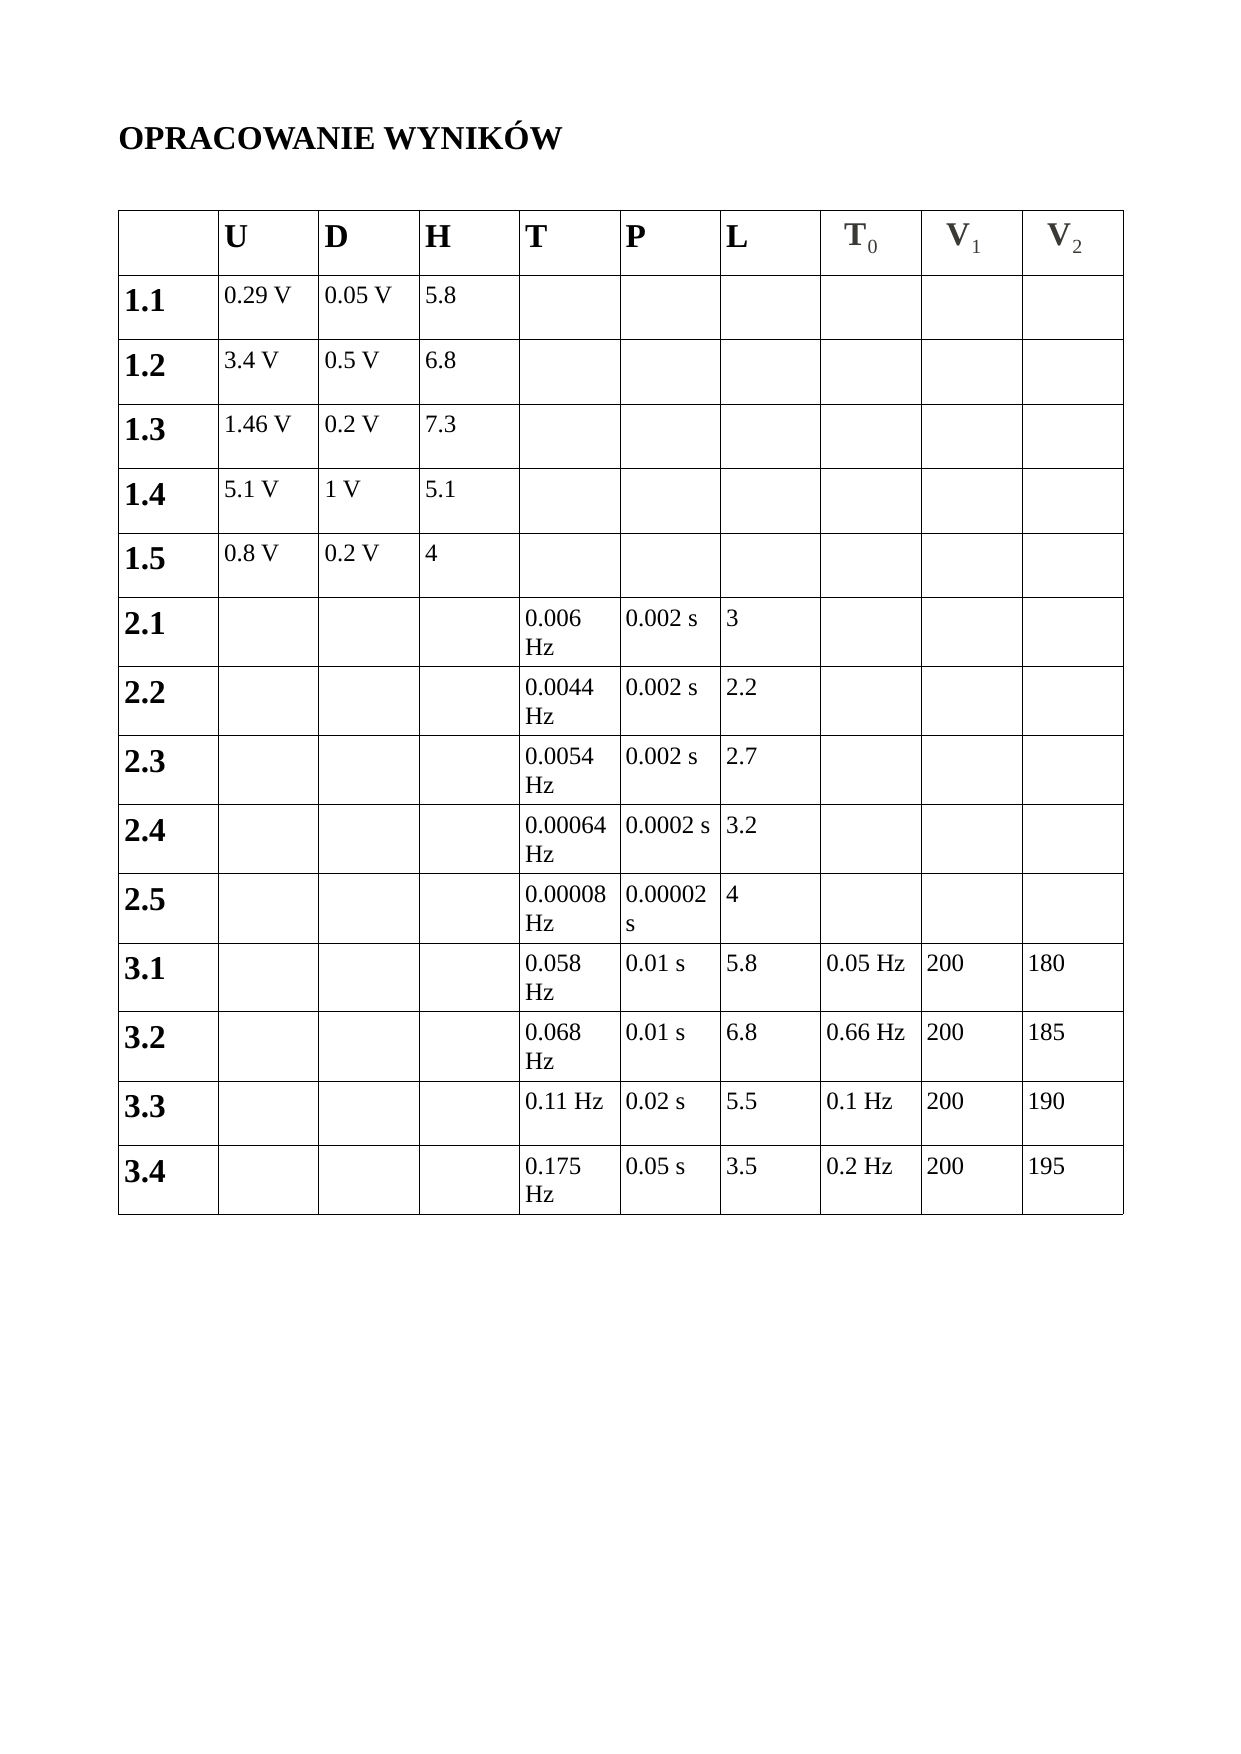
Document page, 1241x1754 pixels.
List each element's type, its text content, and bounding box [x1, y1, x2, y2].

table_cell 3.4 V [219, 340, 318, 404]
table_cell 0.006 Hz [520, 598, 620, 666]
table_cell [420, 1012, 519, 1081]
table_cell 0.66 Hz [821, 1012, 921, 1081]
table_cell [520, 276, 620, 339]
table_cell 2.2 [119, 667, 218, 735]
table_cell 1.46 V [219, 405, 318, 468]
table_cell [821, 598, 921, 666]
table_cell 0.2 Hz [821, 1146, 921, 1214]
table_cell [922, 340, 1022, 404]
table_cell 1.5 [119, 534, 218, 597]
table_cell 0.068 Hz [520, 1012, 620, 1081]
table_cell 3.1 [119, 944, 218, 1011]
table_cell 200 [922, 1146, 1022, 1214]
table_cell [821, 805, 921, 873]
table_cell [1023, 534, 1123, 597]
table_cell [420, 667, 519, 735]
table_cell 0.00008 Hz [520, 874, 620, 942]
table_cell [420, 944, 519, 1011]
table_cell 2.2 [721, 667, 820, 735]
table_cell [319, 1012, 419, 1081]
table_cell 2.7 [721, 736, 820, 804]
table_header H [420, 211, 519, 275]
table_cell 0.05 s [621, 1146, 720, 1214]
table_cell [520, 534, 620, 597]
table_cell [520, 340, 620, 404]
table_cell 3.2 [119, 1012, 218, 1081]
table_cell 0.002 s [621, 667, 720, 735]
table_cell [219, 667, 318, 735]
table_cell [219, 1012, 318, 1081]
table_header [1023, 211, 1123, 275]
table_cell [721, 405, 820, 468]
table_cell [1023, 405, 1123, 468]
table_cell 0.2 V [319, 405, 419, 468]
table_cell 1.4 [119, 469, 218, 533]
table_cell 5.1 V [219, 469, 318, 533]
table_header [922, 211, 1022, 275]
table_cell [219, 598, 318, 666]
table_cell [821, 405, 921, 468]
table_cell 0.29 V [219, 276, 318, 339]
table_cell [621, 534, 720, 597]
table_cell 6.8 [721, 1012, 820, 1081]
table_cell 4 [420, 534, 519, 597]
table_cell 1 V [319, 469, 419, 533]
table_header [119, 211, 218, 275]
table_header D [319, 211, 419, 275]
table_header P [621, 211, 720, 275]
table_cell [420, 805, 519, 873]
table_cell 3.5 [721, 1146, 820, 1214]
table_cell [922, 874, 1022, 942]
table_cell 5.1 [420, 469, 519, 533]
table_cell 0.11 Hz [520, 1082, 620, 1145]
table_cell 0.00064 Hz [520, 805, 620, 873]
table_cell [621, 340, 720, 404]
table_cell [922, 405, 1022, 468]
table_cell 5.8 [420, 276, 519, 339]
table_header T [520, 211, 620, 275]
table_cell 200 [922, 1012, 1022, 1081]
table_cell 1.2 [119, 340, 218, 404]
table_cell 0.5 V [319, 340, 419, 404]
table_cell 0.2 V [319, 534, 419, 597]
table_cell [1023, 805, 1123, 873]
table_cell [420, 736, 519, 804]
table_cell [219, 1146, 318, 1214]
table_cell 4 [721, 874, 820, 942]
table_cell 0.05 Hz [821, 944, 921, 1011]
table_cell [821, 534, 921, 597]
table_cell 200 [922, 1082, 1022, 1145]
table_cell [821, 340, 921, 404]
table_cell 0.05 V [319, 276, 419, 339]
table_cell 0.0044 Hz [520, 667, 620, 735]
table_cell 5.5 [721, 1082, 820, 1145]
table_cell [319, 667, 419, 735]
table_cell 3.2 [721, 805, 820, 873]
table_cell 1.1 [119, 276, 218, 339]
table_cell 5.8 [721, 944, 820, 1011]
table_cell [721, 534, 820, 597]
table_cell [621, 405, 720, 468]
table_cell [520, 405, 620, 468]
table_cell 0.01 s [621, 1012, 720, 1081]
table_cell [520, 469, 620, 533]
table_cell 0.175 Hz [520, 1146, 620, 1214]
table_cell 0.002 s [621, 736, 720, 804]
table_cell 2.4 [119, 805, 218, 873]
table_cell [821, 276, 921, 339]
table_cell [1023, 469, 1123, 533]
table_cell [621, 276, 720, 339]
table_cell 2.3 [119, 736, 218, 804]
table_cell [721, 276, 820, 339]
table_cell 1.3 [119, 405, 218, 468]
table_cell [319, 874, 419, 942]
table_cell 7.3 [420, 405, 519, 468]
table_cell [319, 598, 419, 666]
table_cell 0.01 s [621, 944, 720, 1011]
table_cell [319, 944, 419, 1011]
table_cell 200 [922, 944, 1022, 1011]
table_cell [922, 805, 1022, 873]
table_cell [922, 736, 1022, 804]
table_cell 0.0054 Hz [520, 736, 620, 804]
table_cell [922, 469, 1022, 533]
table_cell [621, 469, 720, 533]
table_header L [721, 211, 820, 275]
table_cell [420, 1082, 519, 1145]
table_cell [219, 736, 318, 804]
table_cell [922, 667, 1022, 735]
table_cell [219, 805, 318, 873]
table_cell [821, 874, 921, 942]
table_cell 185 [1023, 1012, 1123, 1081]
table_cell 6.8 [420, 340, 519, 404]
table_cell 190 [1023, 1082, 1123, 1145]
table_cell [1023, 874, 1123, 942]
table_cell [319, 1146, 419, 1214]
table_cell [721, 469, 820, 533]
table_cell 3.4 [119, 1146, 218, 1214]
table_cell [420, 874, 519, 942]
table_cell [1023, 667, 1123, 735]
table_cell [922, 598, 1022, 666]
table_cell [1023, 598, 1123, 666]
table_header U [219, 211, 318, 275]
table_cell 3 [721, 598, 820, 666]
table_cell 0.0002 s [621, 805, 720, 873]
table_cell [319, 805, 419, 873]
table_cell [420, 1146, 519, 1214]
table_cell 0.02 s [621, 1082, 720, 1145]
table_header [821, 211, 921, 275]
table_cell 3.3 [119, 1082, 218, 1145]
table_cell [1023, 276, 1123, 339]
table_cell [1023, 736, 1123, 804]
table_cell 0.058 Hz [520, 944, 620, 1011]
table_cell [922, 276, 1022, 339]
table_cell 0.8 V [219, 534, 318, 597]
table_cell [219, 1082, 318, 1145]
table_cell [821, 736, 921, 804]
table_cell [1023, 340, 1123, 404]
table_cell [821, 667, 921, 735]
table_cell [420, 598, 519, 666]
table_cell [721, 340, 820, 404]
table_cell 180 [1023, 944, 1123, 1011]
table_cell 0.00002s [621, 874, 720, 942]
table_cell [219, 874, 318, 942]
table_cell 2.5 [119, 874, 218, 942]
table_cell 195 [1023, 1146, 1123, 1214]
table_cell [319, 1082, 419, 1145]
table_cell [922, 534, 1022, 597]
text OPRACOWANIE WYNIKÓW [118, 118, 1122, 156]
table_cell [319, 736, 419, 804]
table_cell 0.1 Hz [821, 1082, 921, 1145]
table_cell [821, 469, 921, 533]
table_cell [219, 944, 318, 1011]
table_cell 0.002 s [621, 598, 720, 666]
table_cell 2.1 [119, 598, 218, 666]
